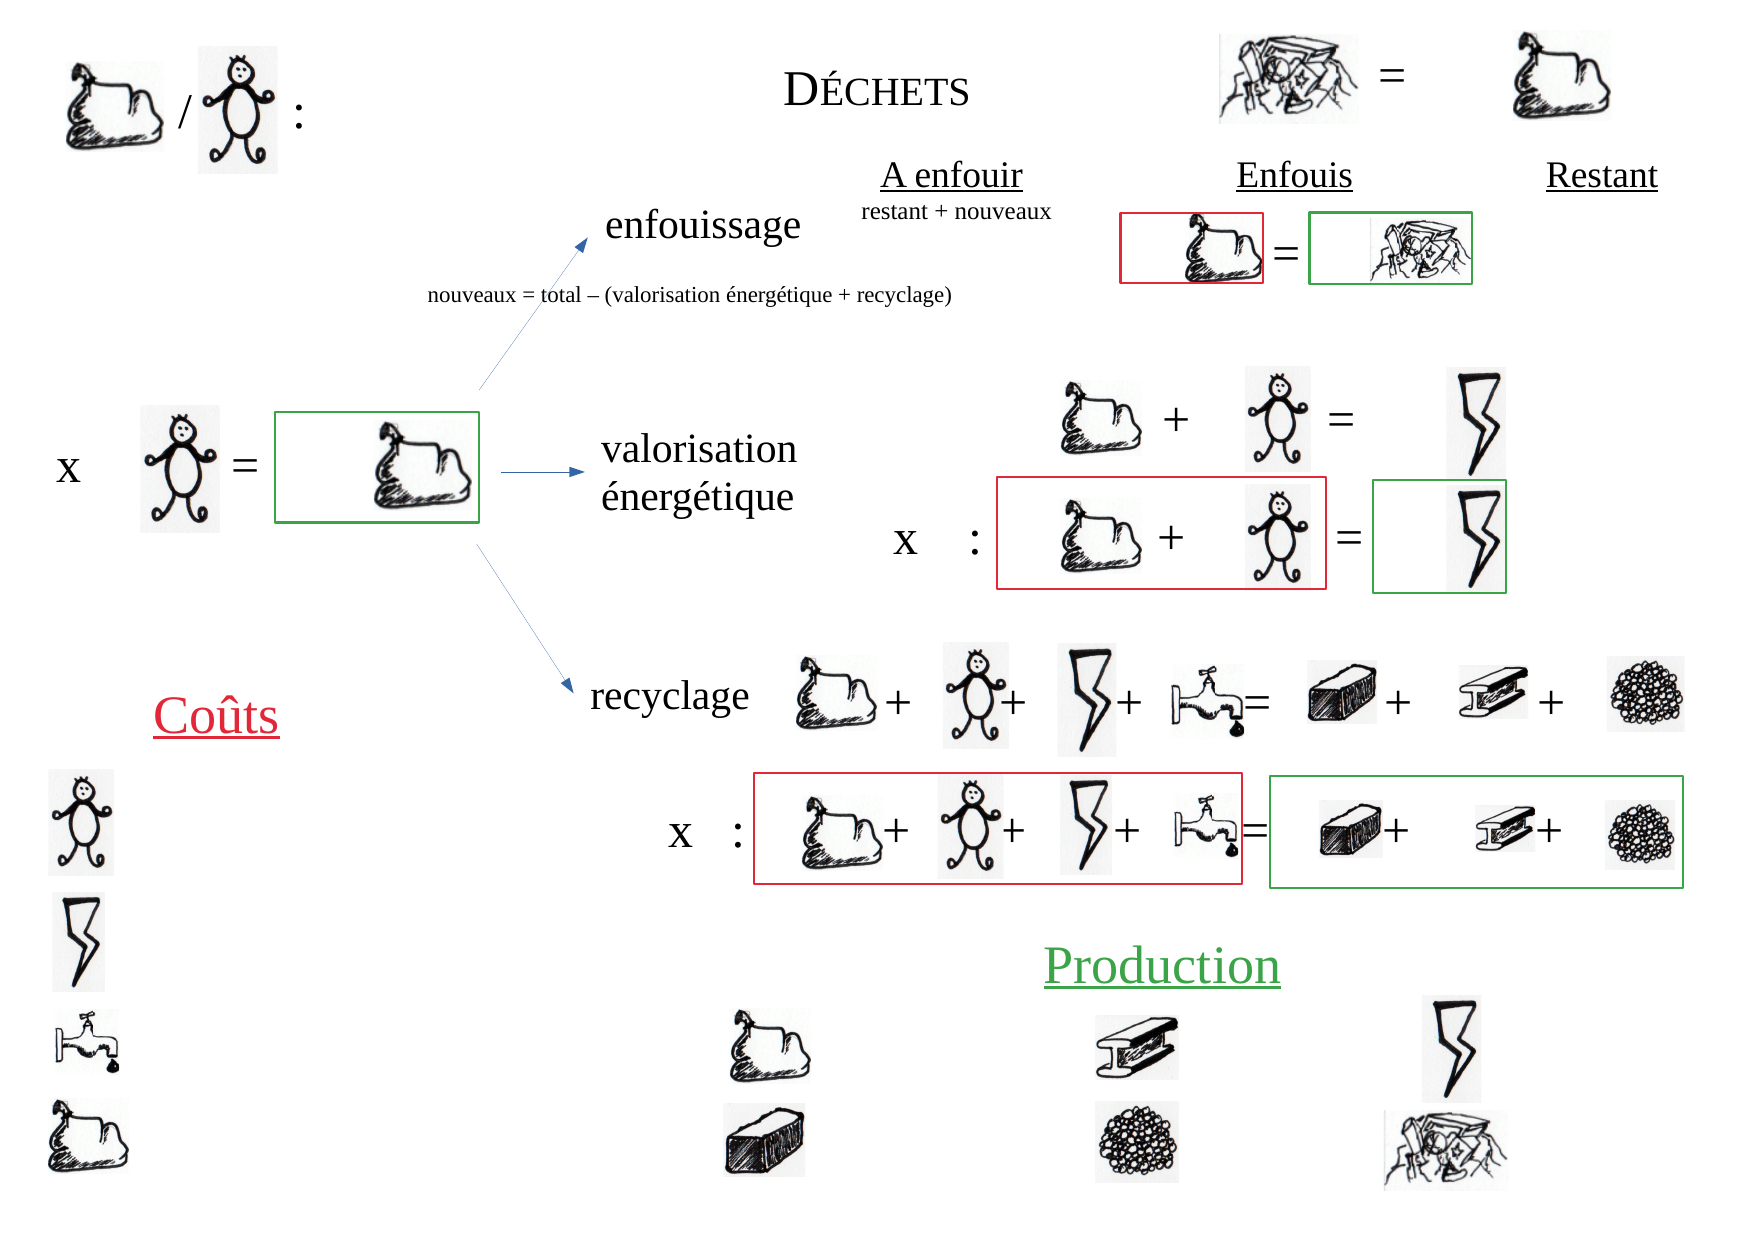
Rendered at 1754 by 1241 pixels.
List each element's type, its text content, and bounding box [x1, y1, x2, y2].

picture [1171, 664, 1245, 739]
picture [47, 1098, 130, 1174]
picture [1244, 366, 1311, 472]
picture [1059, 775, 1113, 875]
picture [1606, 656, 1685, 732]
picture [796, 655, 878, 731]
picture [198, 46, 278, 174]
picture [729, 1008, 812, 1084]
picture [1369, 218, 1471, 283]
picture [1095, 1101, 1179, 1183]
picture [65, 61, 165, 152]
picture [1421, 995, 1482, 1103]
picture [140, 405, 220, 533]
picture [1446, 367, 1506, 479]
picture [1512, 30, 1612, 121]
picture [52, 892, 105, 992]
picture [1475, 805, 1536, 852]
picture [1184, 214, 1262, 282]
picture [1458, 665, 1529, 719]
picture [1307, 660, 1378, 724]
text Déchets [1612, 59, 1695, 117]
picture [1060, 380, 1143, 456]
picture [1173, 793, 1239, 859]
picture [942, 642, 1009, 749]
picture [801, 795, 884, 871]
picture [1446, 485, 1505, 592]
picture [723, 1103, 806, 1177]
picture [1383, 1110, 1509, 1191]
picture [1095, 1015, 1179, 1080]
picture [1244, 484, 1311, 588]
picture [1604, 800, 1676, 870]
picture [373, 420, 473, 511]
picture [1057, 643, 1117, 757]
picture [1318, 800, 1383, 858]
picture [1060, 498, 1143, 574]
picture [937, 774, 1004, 879]
text Déchets [1359, 59, 1512, 117]
picture [1218, 34, 1359, 124]
picture [48, 769, 115, 876]
picture [54, 1009, 120, 1075]
text Déchets [278, 59, 1218, 117]
text Déchets [59, 59, 198, 117]
